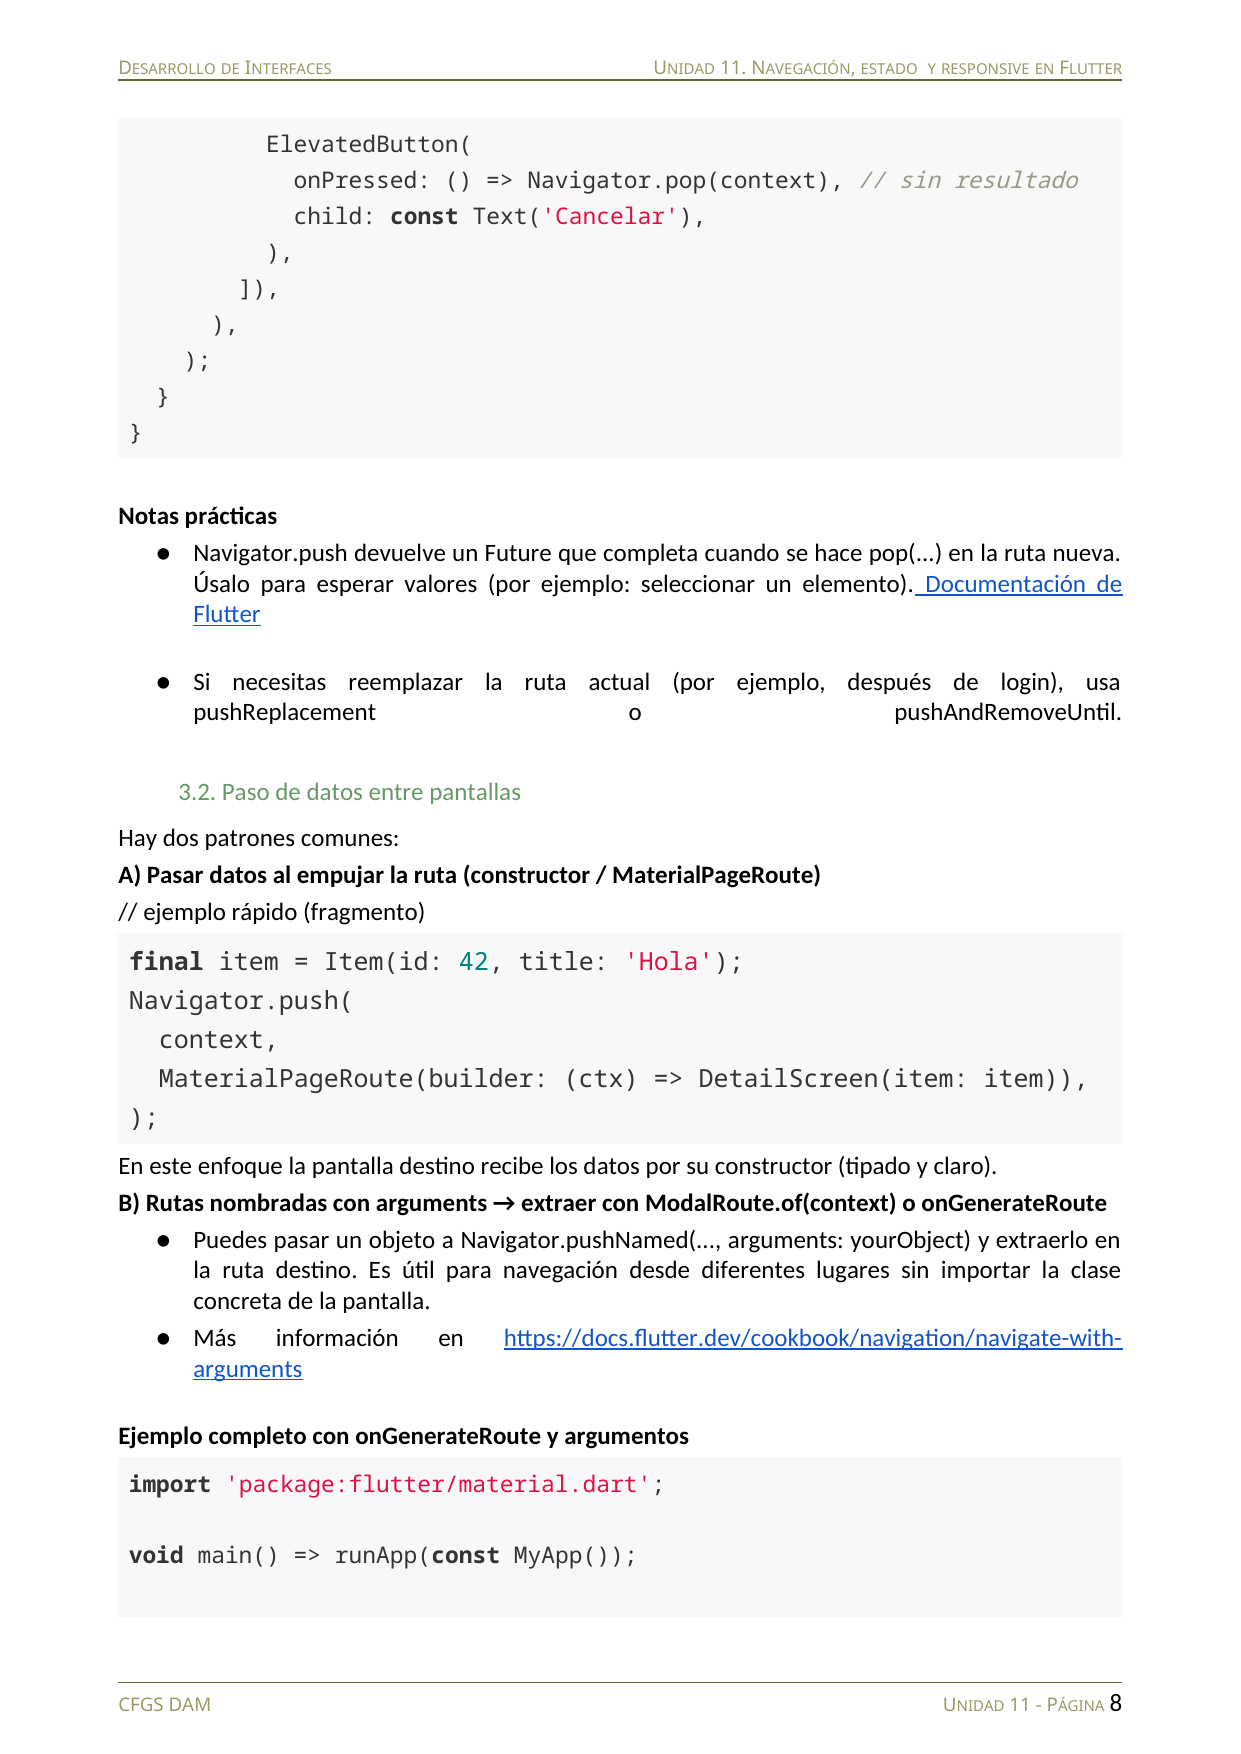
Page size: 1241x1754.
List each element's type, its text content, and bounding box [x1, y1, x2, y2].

text // ejemplo rápido (fragmento) [118, 896, 1122, 926]
subtitle 3.2. Paso de datos entre pantallas [178, 776, 1122, 807]
text En este enfoque la pantalla destino recibe los datos por su constructor (tipado y claro). [118, 1150, 1122, 1181]
list Más información en https://docs.flutter.dev/cookbook/navigation/navigate-with-arguments [156, 1322, 1122, 1414]
text Ejemplo completo con onGenerateRoute y argumentos [118, 1420, 1122, 1451]
text B) Rutas nombradas con arguments → extraer con ModalRoute.of(context) o onGenerateRoute [118, 1187, 1122, 1218]
list Puedes pasar un objeto a Navigator.pushNamed(..., arguments: yourObject) y extraerlo en la ruta destino. Es útil para navegación desde diferentes lugares sin importar la clase concreta de la pantalla. [156, 1224, 1122, 1316]
list Navigator.push devuelve un Future que completa cuando se hace pop(...) en la ruta nueva. Úsalo para esperar valores (por ejemplo: seleccionar un elemento). Documentación de Flutter [156, 537, 1122, 659]
table_header ElevatedButton( onPressed: () => Navigator.pop(context), // sin resultado child: const Text('Cancelar'), ), ]), ), ); } } [118, 118, 1122, 458]
text Hay dos patrones comunes: [118, 822, 1122, 852]
text Notas prácticas [118, 501, 1122, 531]
text A) Pasar datos al empujar la ruta (constructor / MaterialPageRoute) [118, 859, 1122, 889]
table_header import 'package:flutter/material.dart'; void main() => runApp(const MyApp()); [118, 1457, 1122, 1617]
table_header final item = Item(id: 42, title: 'Hola'); Navigator.push( context, MaterialPageRoute(builder: (ctx) => DetailScreen(item: item)), ); [118, 933, 1122, 1144]
list Si necesitas reemplazar la ruta actual (por ejemplo, después de login), usa pushReplacement o pushAndRemoveUntil. [156, 666, 1122, 758]
